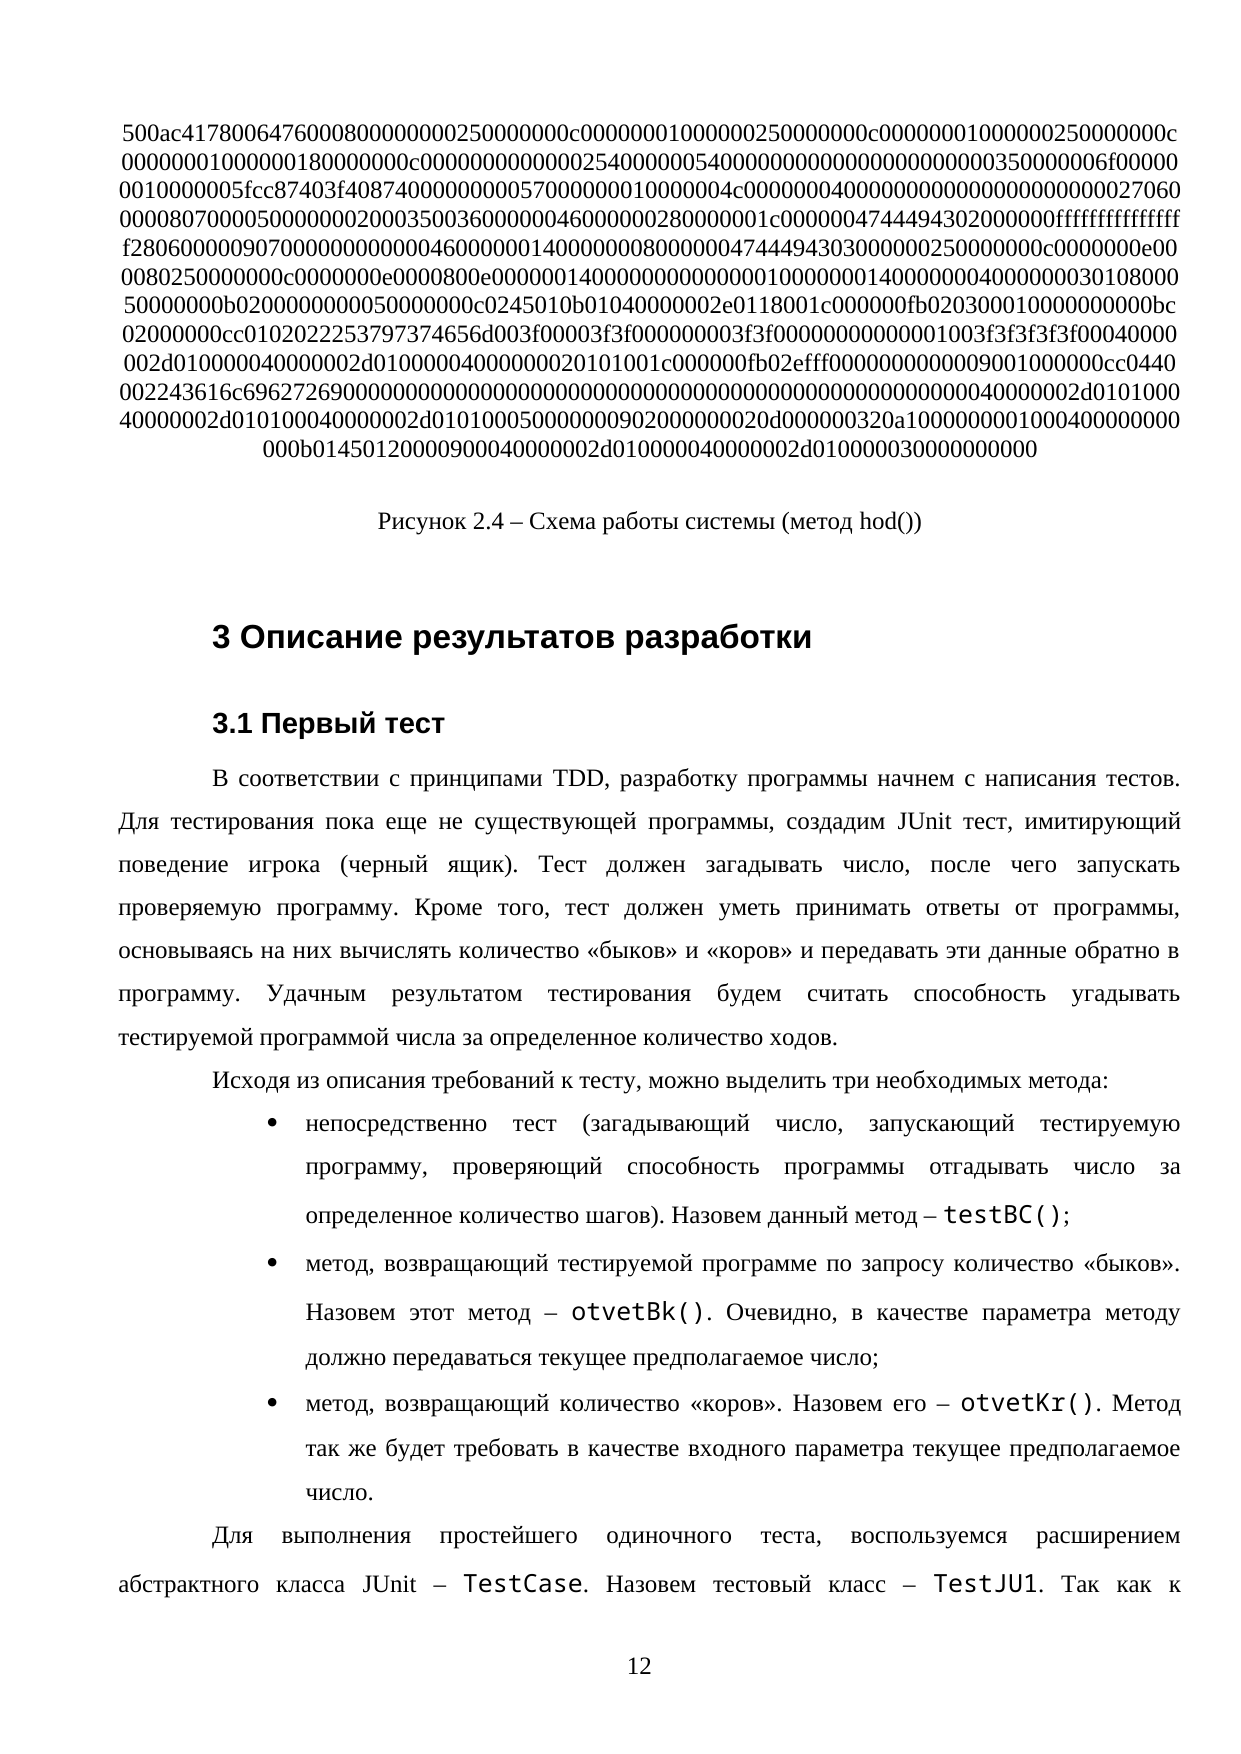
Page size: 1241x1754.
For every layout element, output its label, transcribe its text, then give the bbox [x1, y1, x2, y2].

list непосредственно тест (загадывающий число, запускающий тестируемую программу, проверяющий способность программы отгадывать число за определенное количество шагов). Назовем данный метод – testBC(); [268, 1108, 1181, 1231]
text 500ac4178006476000800000000250000000c00000001000000250000000c00000001000000250000000c00000001000000180000000c0000000000000254000000540000000000000000000000350000006f000000010000005fcc87403f4087400000000057000000010000004c000000040000000000000000000000270600000807000050000000200035003600000046000000280000001c0000004744494302000000ffffffffffffffff2806000009070000000000004600000014000000080000004744494303000000250000000c0000000e000080250000000c0000000e0000800e000000140000000000000010000000140000000400000003010800050000000b0200000000050000000c0245010b01040000002e0118001c000000fb020300010000000000bc02000000cc0102022253797374656d003f00003f3f000000003f3f00000000000001003f3f3f3f3f00040000002d010000040000002d01000004000000020101001c000000fb02efff0000000000009001000000cc0440002243616c6962726900000000000000000000000000000000000000000000000000040000002d010100040000002d010100040000002d010100050000000902000000020d000000320a1000000001000400000000000b01450120000900040000002d010000040000002d010000030000000000 [118, 118, 1181, 463]
text Для выполнения простейшего одиночного теста, воспользуемся расширением абстрактного класса JUnit – TestCase. Назовем тестовый класс – TestJU1. Так как к [118, 1520, 1181, 1599]
text Исходя из описания требований к тесту, можно выделить три необходимых метода: [118, 1065, 1181, 1093]
subtitle 3 Описание результатов разработки [212, 617, 1181, 656]
subtitle 3.1 Первый тест [212, 706, 1181, 740]
list метод, возвращающий тестируемой программе по запросу количество «быков». Назовем этот метод – otvetBk(). Очевидно, в качестве параметра методу должно передаваться текущее предполагаемое число; [268, 1248, 1181, 1371]
text Рисунок 2.4 – Схема работы системы (метод hod()) [118, 506, 1181, 535]
list метод, возвращающий количество «коров». Назовем его – otvetKr(). Метод так же будет требовать в качестве входного параметра текущее предполагаемое число. [268, 1385, 1181, 1505]
text В соответствии с принципами TDD, разработку программы начнем с написания тестов. Для тестирования пока еще не существующей программы, создадим JUnit тест, имитирующий поведение игрока (черный ящик). Тест должен загадывать число, после чего запускать проверяемую программу. Кроме того, тест должен уметь принимать ответы от программы, основываясь на них вычислять количество «быков» и «коров» и передавать эти данные обратно в программу. Удачным результатом тестирования будем считать способность угадывать тестируемой программой числа за определенное количество ходов. [118, 763, 1181, 1050]
